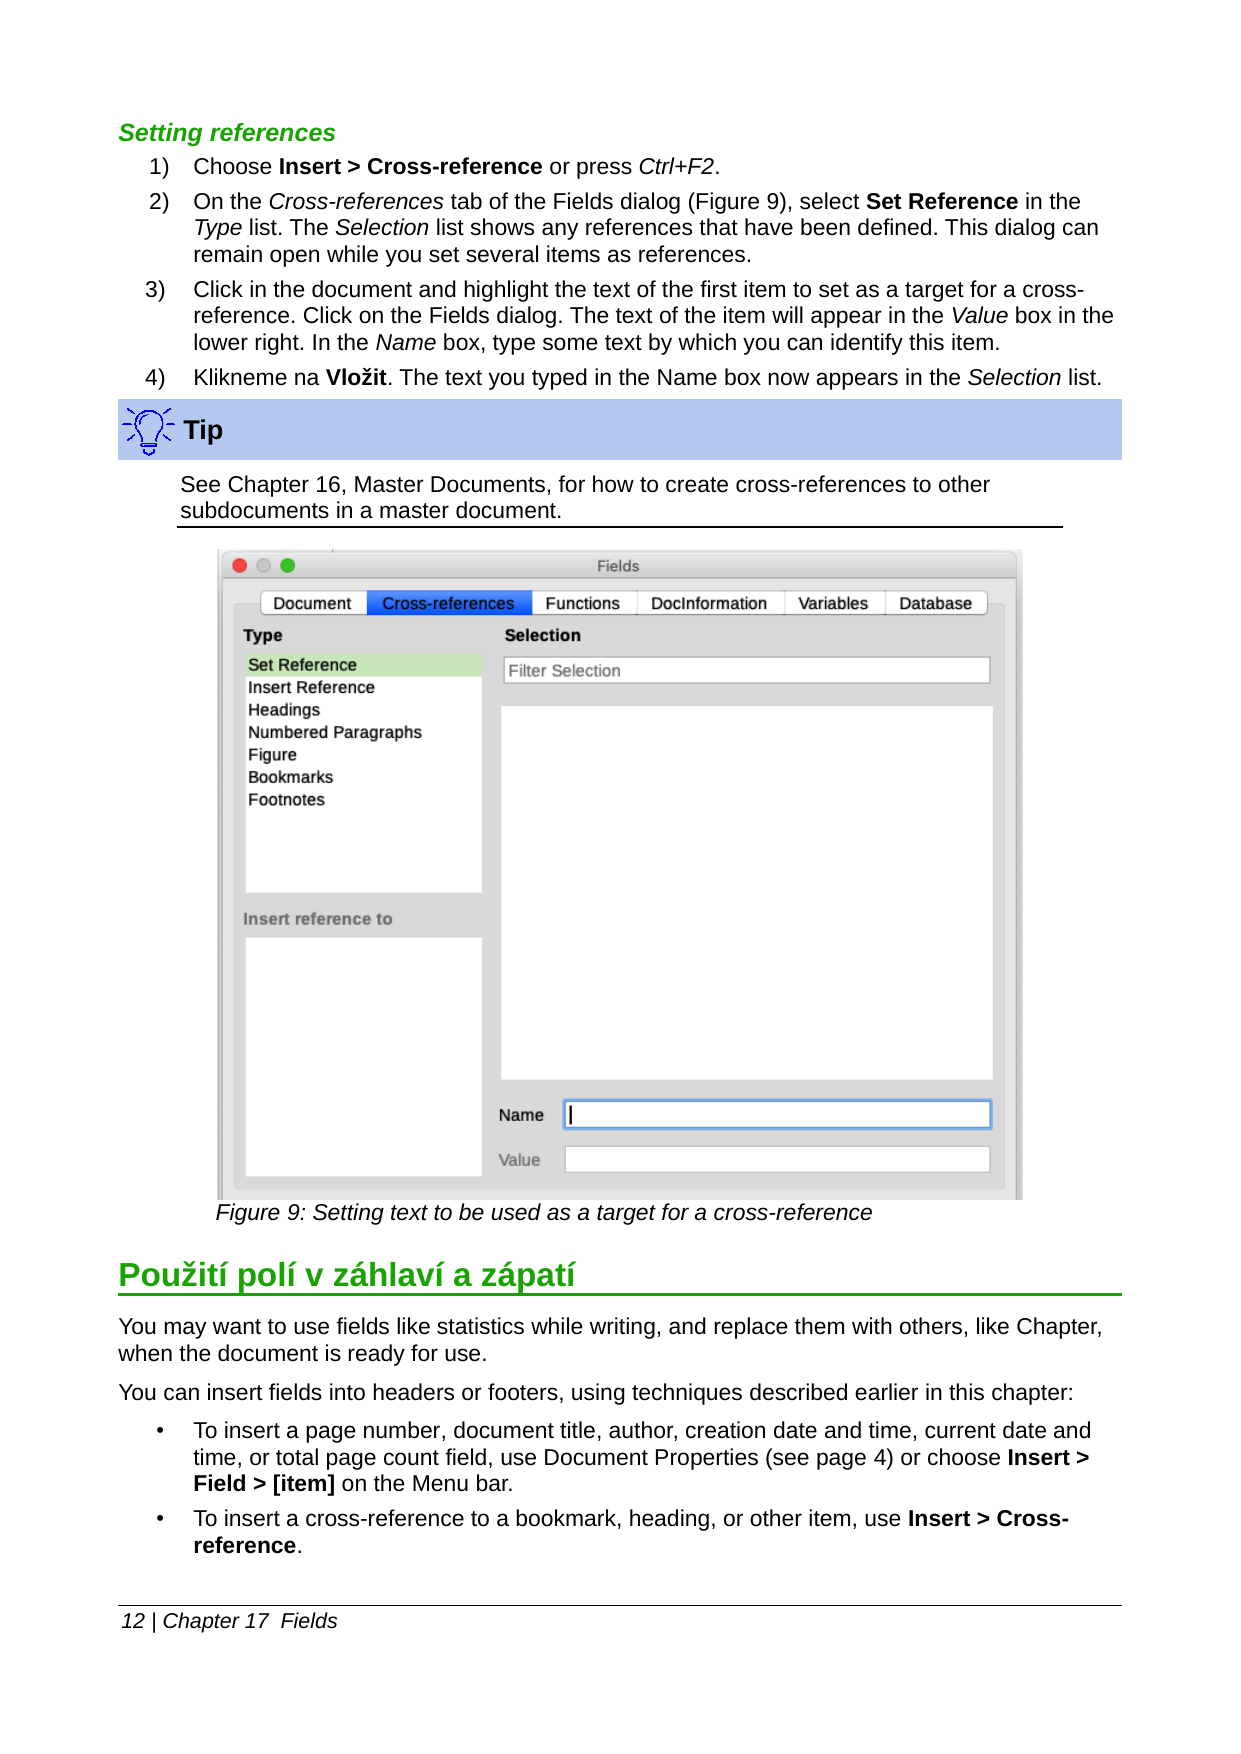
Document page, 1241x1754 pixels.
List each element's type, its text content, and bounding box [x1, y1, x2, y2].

list Click in the document and highlight the text of the first item to set as a target for a cross-reference. Click on the Fields dialog. The text of the item will appear in the Value box in the lower right. In the Name box, type some text by which you can identify this item. [165, 276, 1122, 355]
subtitle Použití polí v záhlaví a zápatí [118, 1255, 1122, 1293]
list You can insert fields into headers or footers, using techniques described earlier in this chapter: [118, 1378, 1122, 1405]
list To insert a cross-reference to a bookmark, heading, or other item, use Insert > Cross-reference. [156, 1505, 1122, 1558]
list Klikneme na Vložit. The text you typed in the Name box now appears in the Selection list. [165, 364, 1122, 390]
subtitle Tip [118, 399, 1122, 460]
list You may want to use fields like statistics while writing, and replace them with others, like Chapter, when the document is ready for use. [118, 1313, 1122, 1366]
picture [217, 549, 1023, 1200]
list Choose Insert > Cross-reference or press Ctrl+F2. [169, 153, 1122, 179]
text Figure 9: Setting text to be used as a target for a cross-reference [215, 549, 1025, 1226]
list On the Cross-references tab of the Fields dialog (Figure 9), select Set Reference in the Type list. The Selection list shows any references that have been defined. This dialog can remain open while you set several items as references. [169, 188, 1122, 267]
text See Chapter 16, Master Documents, for how to create cross-references to other subdocuments in a master document. [177, 468, 1063, 526]
subtitle Setting references [118, 118, 1122, 147]
list To insert a page number, document title, author, creation date and time, current date and time, or total page count field, use Document Properties (see page 4) or choose Insert > Field > [item] on the Menu bar. [156, 1417, 1122, 1496]
picture [119, 400, 179, 460]
